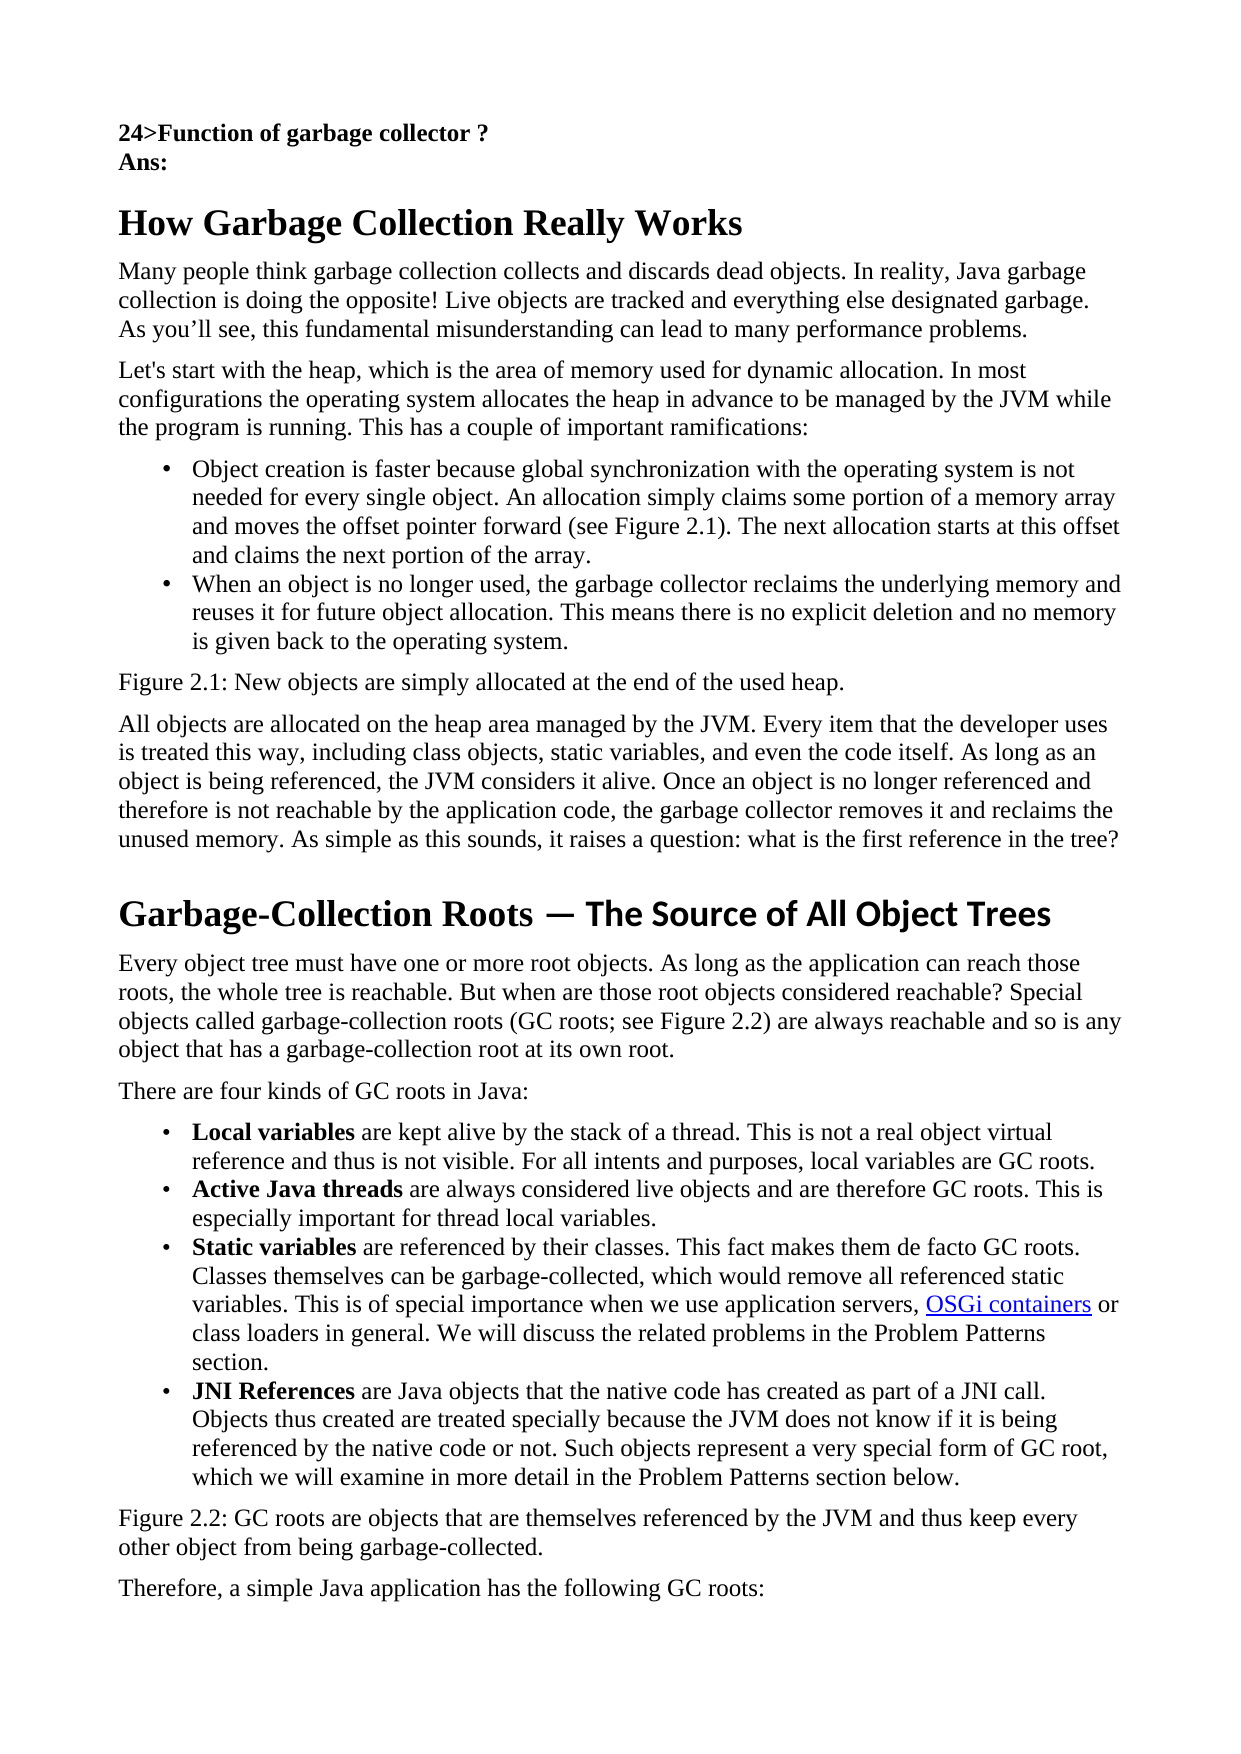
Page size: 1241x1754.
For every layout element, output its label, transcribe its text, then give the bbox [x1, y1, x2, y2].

text Figure 2.2: GC roots are objects that are themselves referenced by the JVM and thus keep every other object from being garbage-collected. [118, 1503, 1122, 1561]
text 24>Function of garbage collector ? [118, 118, 1122, 147]
list Local variables are kept alive by the stack of a thread. This is not a real object virtual reference and thus is not visible. For all intents and purposes, local variables are GC roots. [162, 1117, 1122, 1174]
list Active Java threads are always considered live objects and are therefore GC roots. This is especially important for thread local variables. [162, 1174, 1122, 1232]
text How Garbage Collection Really Works [118, 201, 1122, 244]
text Therefore, a simple Java application has the following GC roots: [118, 1573, 1122, 1602]
text Garbage-Collection Roots — The Source of All Object Trees [118, 890, 1122, 936]
list Static variables are referenced by their classes. This fact makes them de facto GC roots. Classes themselves can be garbage-collected, which would remove all referenced static variables. This is of special importance when we use application servers, OSGi containers or class loaders in general. We will discuss the related problems in the Problem Patterns section. [162, 1232, 1122, 1376]
list JNI References are Java objects that the native code has created as part of a JNI call. Objects thus created are treated specially because the JVM does not know if it is being referenced by the native code or not. Such objects represent a very special form of GC root, which we will examine in more detail in the Problem Patterns section below. [162, 1376, 1122, 1491]
text Figure 2.1: New objects are simply allocated at the end of the used heap. [118, 667, 1122, 696]
text Many people think garbage collection collects and discards dead objects. In reality, Java garbage collection is doing the opposite! Live objects are tracked and everything else designated garbage. As you’ll see, this fundamental misunderstanding can lead to many performance problems. [118, 256, 1122, 342]
list Object creation is faster because global synchronization with the operating system is not needed for every single object. An allocation simply claims some portion of a memory array and moves the offset pointer forward (see Figure 2.1). The next allocation starts at this offset and claims the next portion of the array. [162, 454, 1122, 569]
list When an object is no longer used, the garbage collector reclaims the underlying memory and reuses it for future object allocation. This means there is no explicit deletion and no memory is given back to the operating system. [162, 569, 1122, 655]
text Ans: [118, 147, 1122, 176]
text There are four kinds of GC roots in Java: [118, 1076, 1122, 1104]
text All objects are allocated on the heap area managed by the JVM. Every item that the developer uses is treated this way, including class objects, static variables, and even the code itself. As long as an object is being referenced, the JVM considers it alive. Once an object is no longer referenced and therefore is not reachable by the application code, the garbage collector removes it and reclaims the unused memory. As simple as this sounds, it raises a question: what is the first reference in the tree? [118, 709, 1122, 852]
text Let's start with the heap, which is the area of memory used for dynamic allocation. In most configurations the operating system allocates the heap in advance to be managed by the JVM while the program is running. This has a couple of important ramifications: [118, 355, 1122, 441]
text Every object tree must have one or more root objects. As long as the application can reach those roots, the whole tree is reachable. But when are those root objects considered reachable? Special objects called garbage-collection roots (GC roots; see Figure 2.2) are always reachable and so is any object that has a garbage-collection root at its own root. [118, 948, 1122, 1063]
